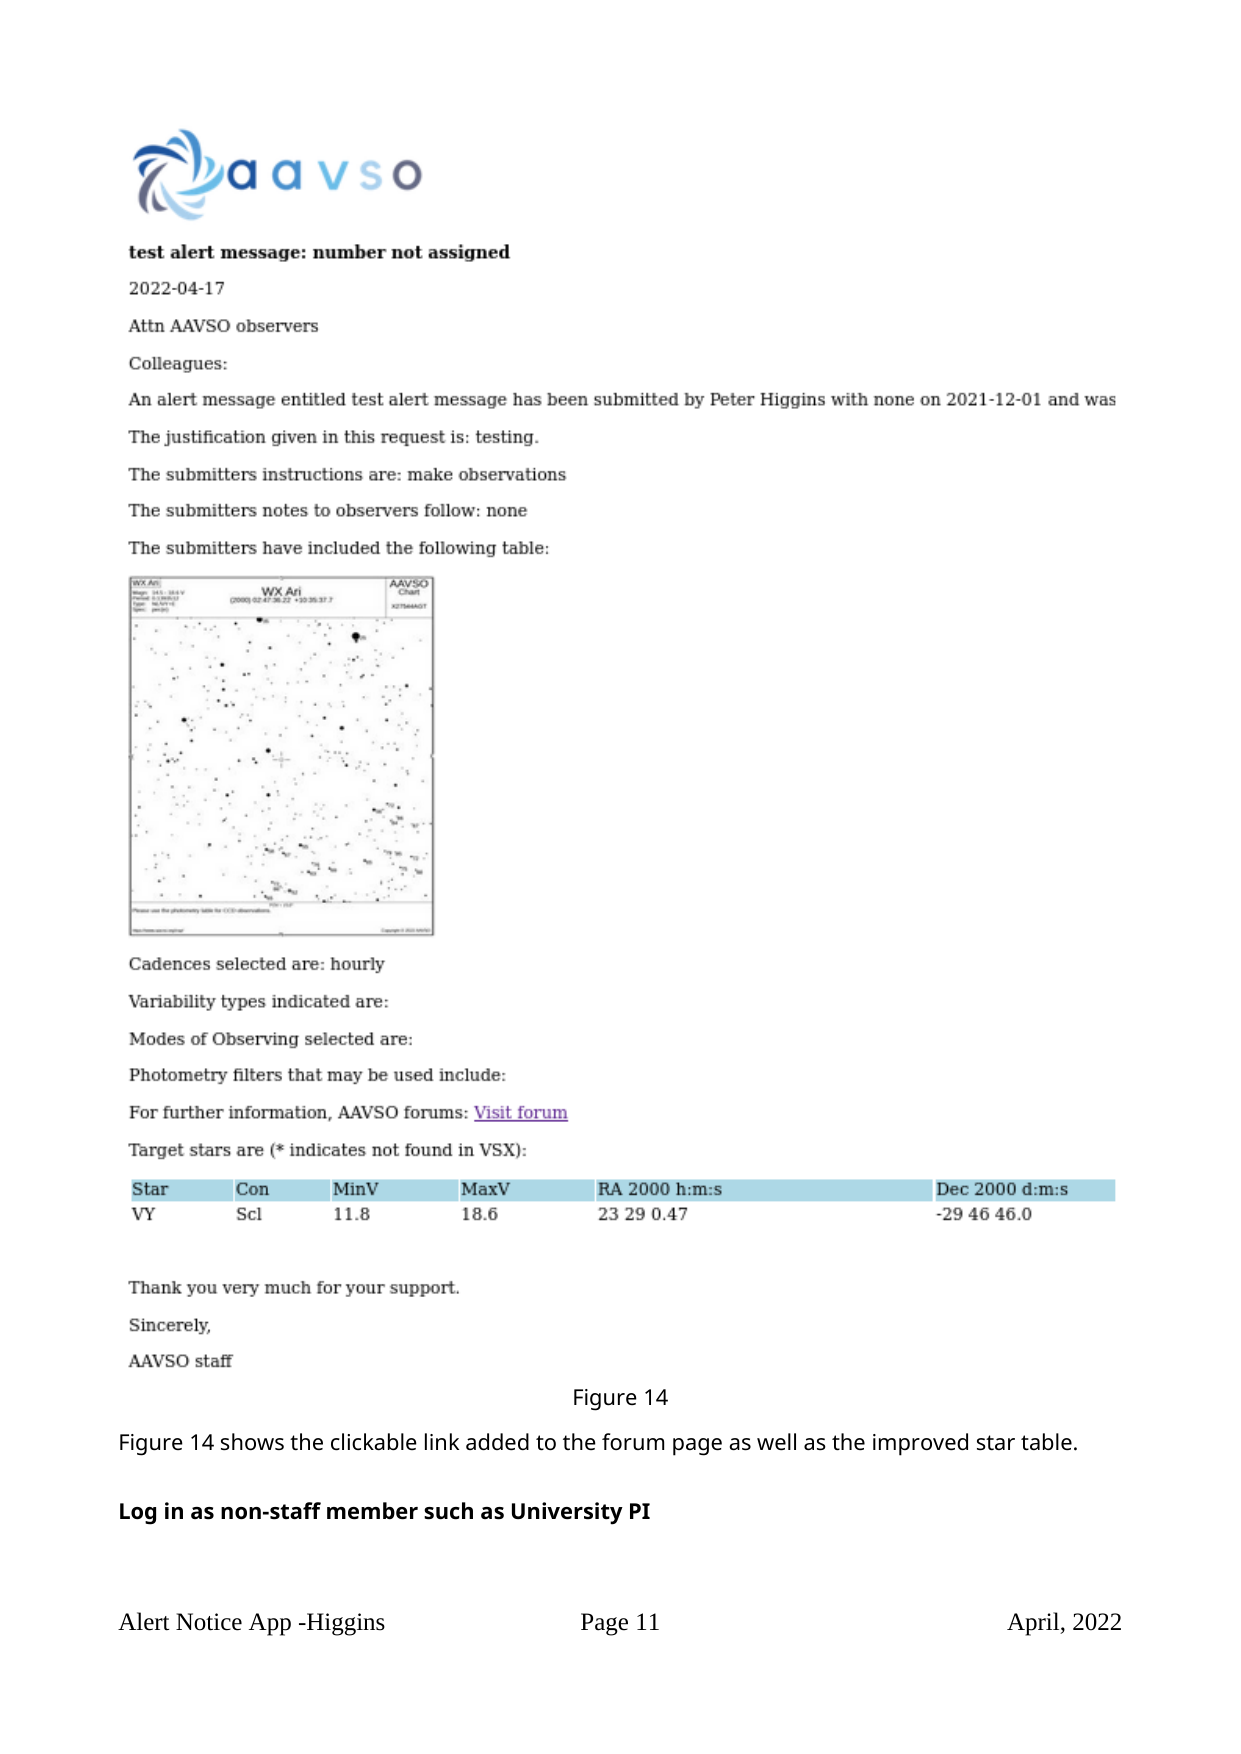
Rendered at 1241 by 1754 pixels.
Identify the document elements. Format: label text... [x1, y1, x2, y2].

text Figure 14 [118, 118, 1122, 1412]
subtitle Log in as non-staff member such as University PI [118, 1496, 1122, 1526]
text Figure 14 shows the clickable link added to the forum page as well as the improved star table. [118, 1427, 1122, 1456]
picture [124, 118, 1116, 1383]
